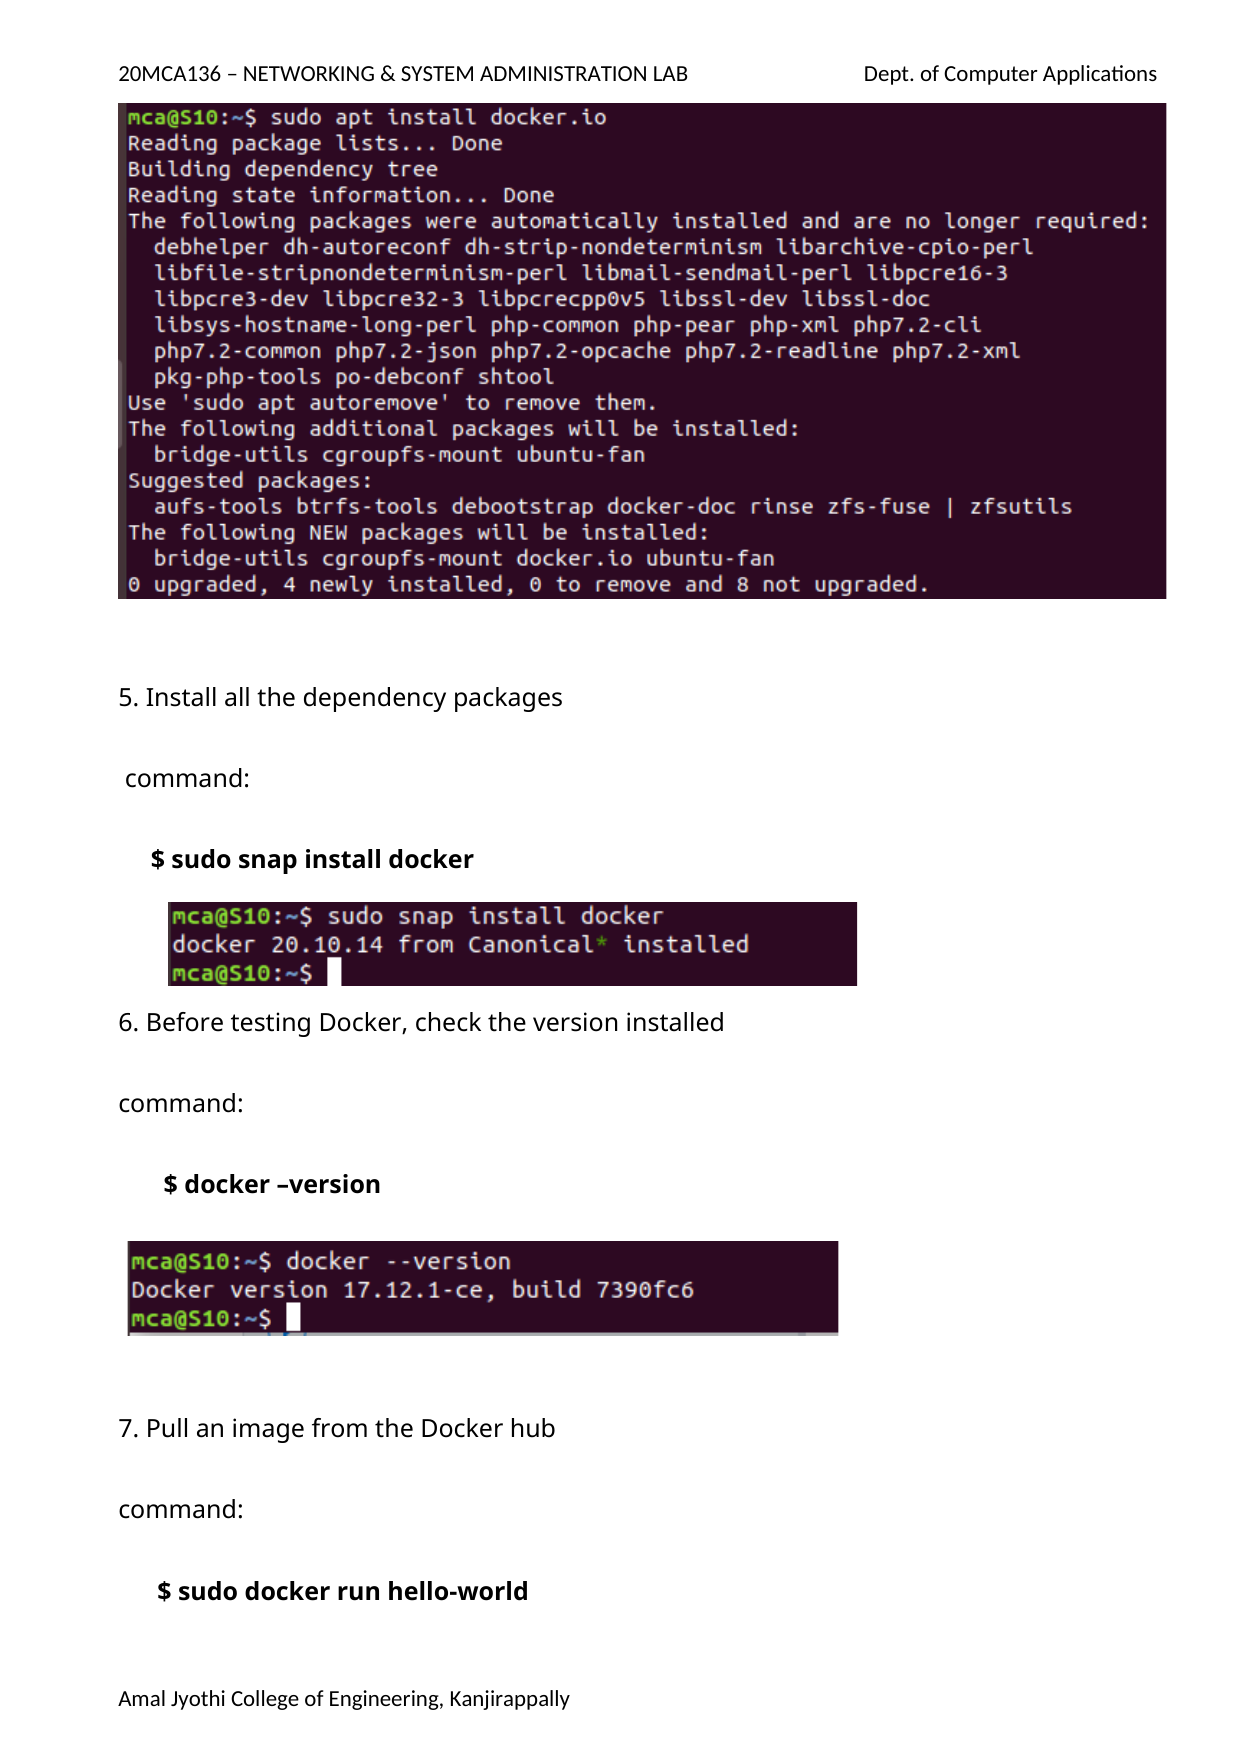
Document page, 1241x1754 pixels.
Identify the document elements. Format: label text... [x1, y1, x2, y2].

text 7. Pull an image from the Docker hub [118, 1404, 1167, 1445]
text 6. Before testing Docker, check the version installed [118, 998, 1167, 1038]
picture [127, 1241, 839, 1336]
text command: [118, 1485, 1167, 1526]
text $ sudo docker run hello-world [118, 1567, 1167, 1607]
text 5. Install all the dependency packages [118, 673, 1167, 713]
picture [168, 902, 858, 986]
text command: [118, 754, 1167, 795]
picture [118, 103, 1167, 599]
text $ sudo snap install docker [118, 835, 1167, 876]
text $ docker –version [118, 1160, 1167, 1201]
text command: [118, 1079, 1167, 1120]
